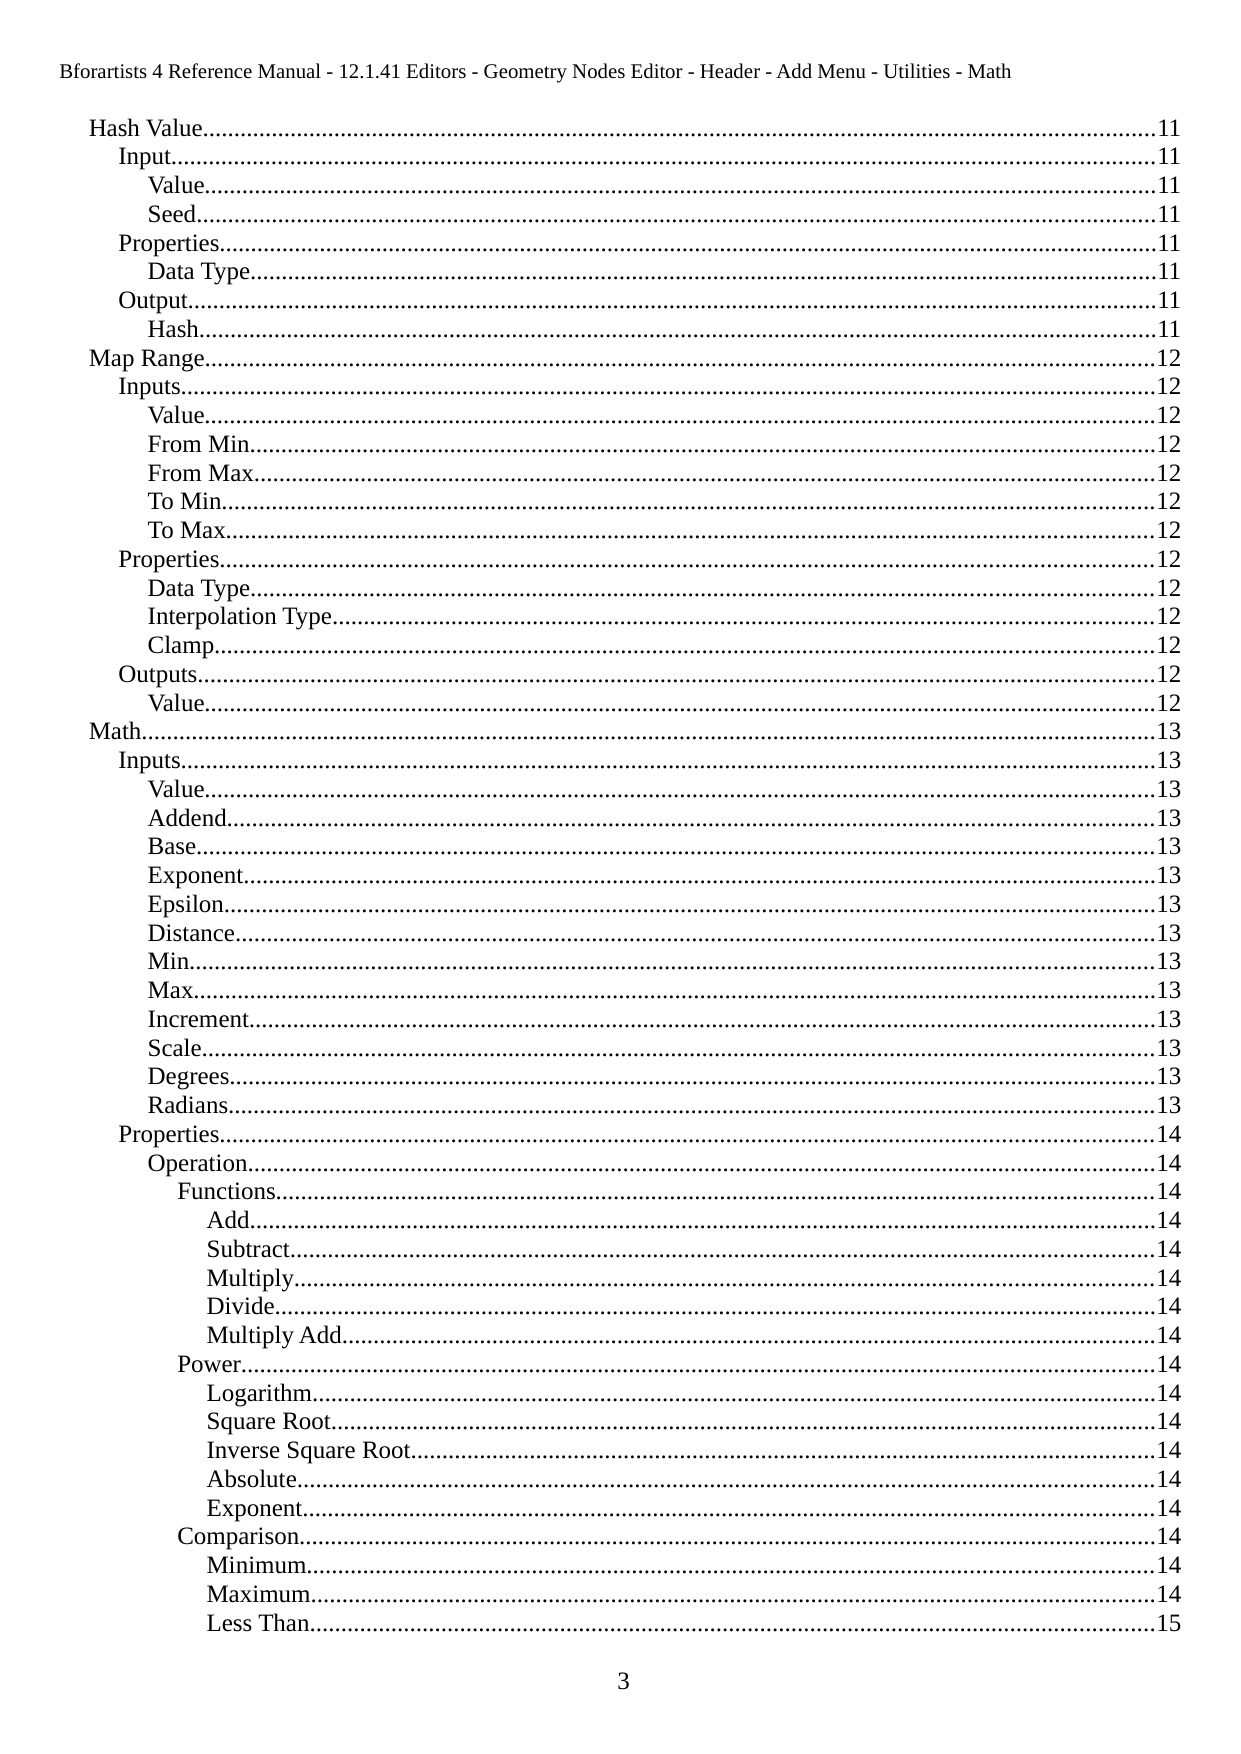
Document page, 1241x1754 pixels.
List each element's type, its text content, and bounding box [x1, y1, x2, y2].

text Value 13 [147, 774, 1181, 803]
text Distance 13 [147, 918, 1181, 946]
text Scale 13 [147, 1033, 1181, 1061]
text Divide 14 [206, 1291, 1181, 1320]
text Output 11 [118, 285, 1181, 314]
text Comparison 14 [177, 1521, 1181, 1550]
text To Min 12 [147, 486, 1181, 515]
text Maximum 14 [206, 1579, 1181, 1608]
text Operation 14 [147, 1148, 1181, 1176]
text Data Type 11 [147, 256, 1181, 285]
text From Max 12 [147, 458, 1181, 486]
text Addend 13 [147, 803, 1181, 831]
text Properties 12 [118, 544, 1181, 573]
text Interpolation Type 12 [147, 601, 1181, 630]
text Base 13 [147, 831, 1181, 860]
text Radians 13 [147, 1090, 1181, 1119]
text Value 11 [147, 170, 1181, 199]
text Inverse Square Root 14 [206, 1435, 1181, 1464]
text Seed 11 [147, 199, 1181, 228]
text Exponent 13 [147, 860, 1181, 889]
text Outputs 12 [118, 659, 1181, 688]
text To Max 12 [147, 515, 1181, 544]
text Clamp 12 [147, 630, 1181, 659]
text Hash Value 11 [88, 113, 1181, 141]
text Math 13 [88, 716, 1181, 745]
text Logarithm 14 [206, 1378, 1181, 1406]
text Properties 14 [118, 1119, 1181, 1148]
text Hash 11 [147, 314, 1181, 343]
text Multiply Add 14 [206, 1320, 1181, 1349]
text Inputs 12 [118, 371, 1181, 400]
text Properties 11 [118, 228, 1181, 256]
text Min 13 [147, 946, 1181, 975]
text Functions 14 [177, 1176, 1181, 1205]
text Add 14 [206, 1205, 1181, 1234]
text Exponent 14 [206, 1493, 1181, 1521]
text Data Type 12 [147, 573, 1181, 601]
text Input 11 [118, 141, 1181, 170]
text Subtract 14 [206, 1234, 1181, 1263]
text From Min 12 [147, 429, 1181, 458]
text Square Root 14 [206, 1406, 1181, 1435]
text Map Range 12 [88, 343, 1181, 371]
text Absolute 14 [206, 1464, 1181, 1493]
text Max 13 [147, 975, 1181, 1004]
text Value 12 [147, 688, 1181, 716]
text Epsilon 13 [147, 889, 1181, 918]
text Value 12 [147, 400, 1181, 429]
text Inputs 13 [118, 745, 1181, 774]
text Less Than 15 [206, 1608, 1181, 1636]
text Power 14 [177, 1349, 1181, 1378]
text Minimum 14 [206, 1550, 1181, 1579]
text Increment 13 [147, 1004, 1181, 1033]
text Multiply 14 [206, 1263, 1181, 1291]
text Degrees 13 [147, 1061, 1181, 1090]
